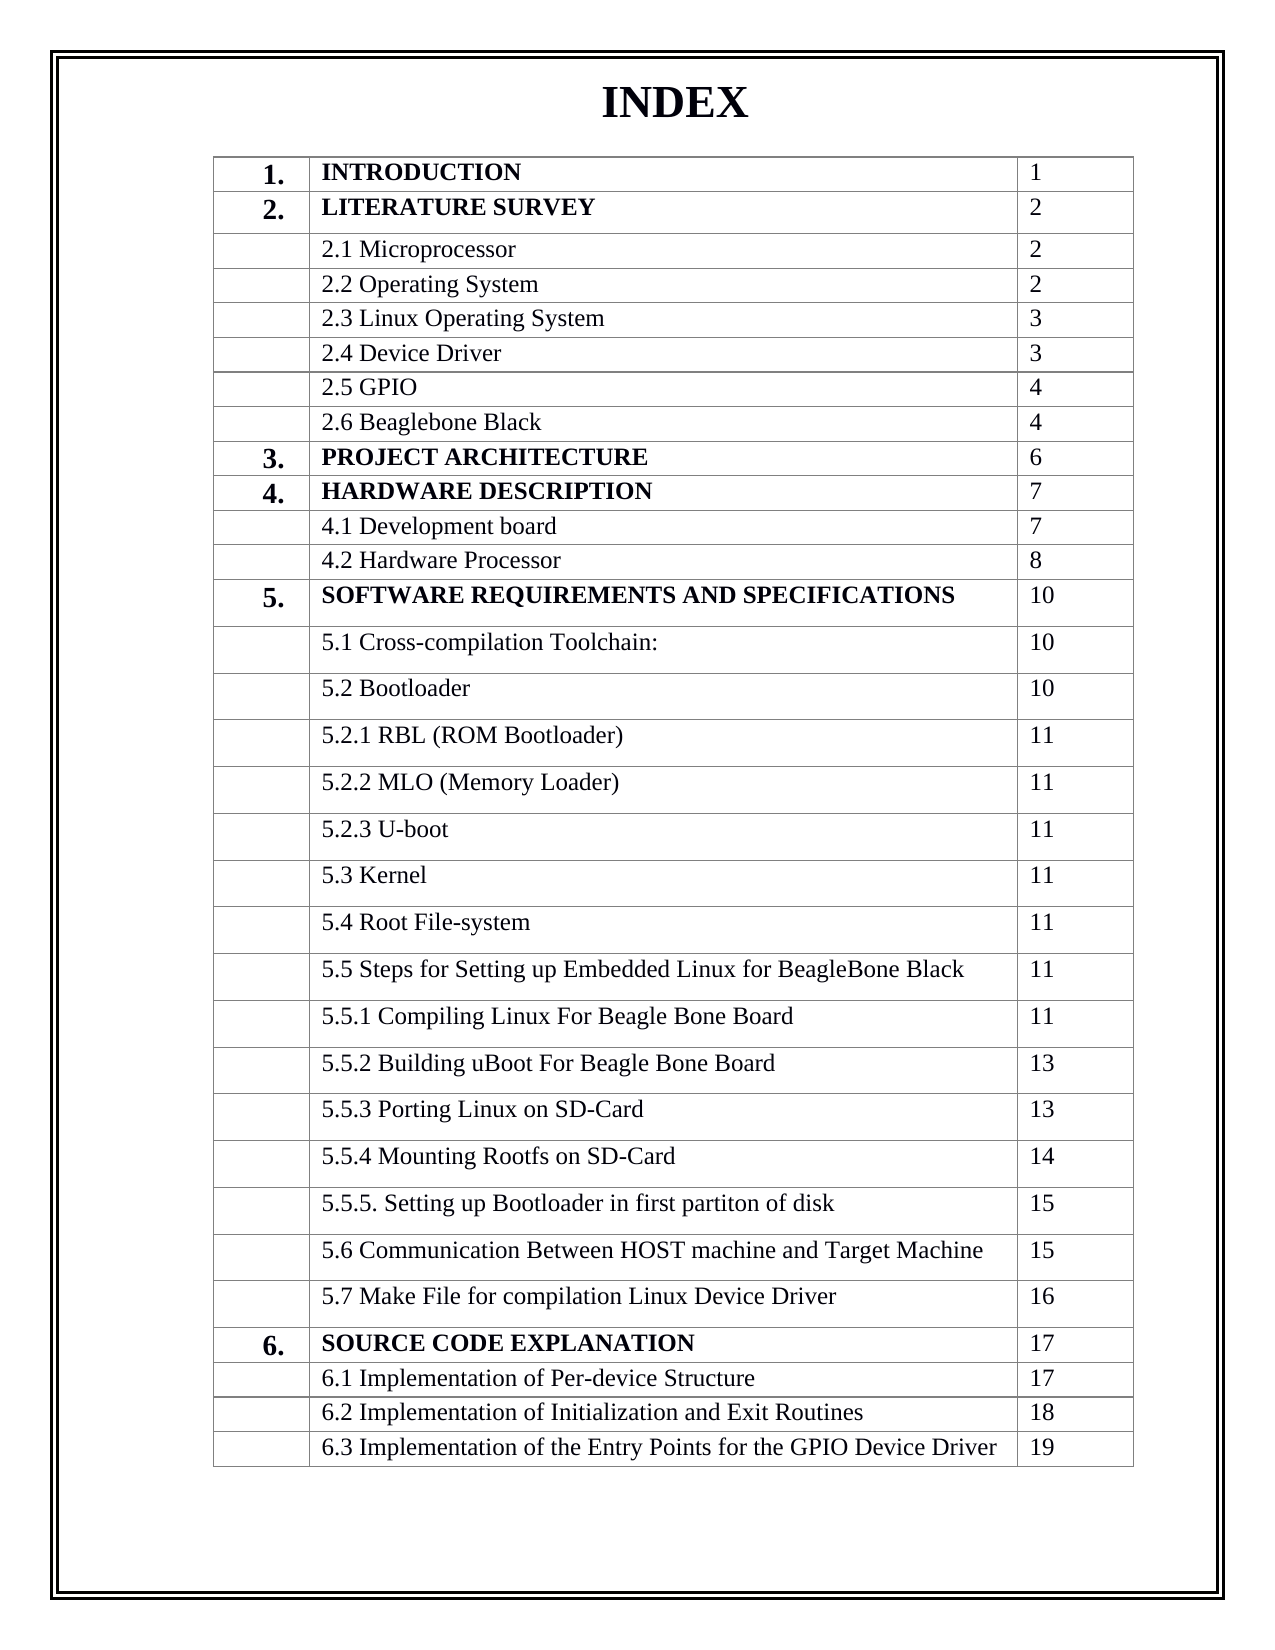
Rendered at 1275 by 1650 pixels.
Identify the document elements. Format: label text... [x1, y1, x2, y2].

table_cell 5. [214, 580, 309, 626]
table_cell [214, 720, 309, 766]
table_cell 11 [1018, 954, 1133, 1000]
table_cell 17 [1018, 1363, 1133, 1396]
table_cell 10 [1018, 627, 1133, 672]
table_cell 17 [1018, 1328, 1133, 1362]
table_cell 6 [1018, 442, 1133, 475]
table_cell [214, 407, 309, 441]
table_cell 5.7 Make File for compilation Linux Device Driver [310, 1281, 1017, 1327]
table_cell 5.5.1 Compiling Linux For Beagle Bone Board [310, 1001, 1017, 1047]
table_cell [214, 1188, 309, 1234]
table_cell [214, 373, 309, 406]
table_cell 5.1 Cross-compilation Toolchain: [310, 627, 1017, 672]
text INDEX [225, 75, 1125, 128]
table_cell 3 [1018, 303, 1133, 337]
table_cell SOFTWARE REQUIREMENTS AND SPECIFICATIONS [310, 580, 1017, 626]
table_cell 5.5.3 Porting Linux on SD-Card [310, 1094, 1017, 1140]
table_cell 6. [214, 1328, 309, 1362]
table_cell LITERATURE SURVEY [310, 192, 1017, 233]
table_cell 7 [1018, 511, 1133, 544]
table_header 1 [1018, 158, 1133, 191]
table_cell 11 [1018, 861, 1133, 906]
table_cell 2 [1018, 234, 1133, 268]
table_cell 6.3 Implementation of the Entry Points for the GPIO Device Driver [310, 1432, 1017, 1466]
table_cell 5.2.3 U-boot [310, 814, 1017, 859]
table_cell 3. [214, 442, 309, 475]
table_header 1. [214, 158, 309, 191]
table_cell 5.2.1 RBL (ROM Bootloader) [310, 720, 1017, 766]
table_cell 5.2.2 MLO (Memory Loader) [310, 767, 1017, 813]
table_cell 3 [1018, 338, 1133, 371]
table_cell 7 [1018, 476, 1133, 510]
table_cell 5.5.5. Setting up Bootloader in first partiton of disk [310, 1188, 1017, 1234]
table_cell 4.1 Development board [310, 511, 1017, 544]
table_cell [214, 1001, 309, 1047]
table_cell 4 [1018, 373, 1133, 406]
table_cell 11 [1018, 907, 1133, 953]
table_cell [214, 907, 309, 953]
table_cell [214, 1363, 309, 1396]
table_cell 4 [1018, 407, 1133, 441]
table_cell HARDWARE DESCRIPTION [310, 476, 1017, 510]
table_cell 11 [1018, 1001, 1133, 1047]
table_cell 2.6 Beaglebone Black [310, 407, 1017, 441]
table_cell 15 [1018, 1235, 1133, 1280]
table_cell [214, 627, 309, 672]
table_cell 18 [1018, 1398, 1133, 1431]
table_cell 6.2 Implementation of Initialization and Exit Routines [310, 1398, 1017, 1431]
table_header INTRODUCTION [310, 158, 1017, 191]
table_cell [214, 954, 309, 1000]
table_cell 11 [1018, 767, 1133, 813]
table_cell 5.5.4 Mounting Rootfs on SD-Card [310, 1141, 1017, 1187]
table_cell [214, 861, 309, 906]
table_cell 2 [1018, 269, 1133, 302]
table_cell 5.3 Kernel [310, 861, 1017, 906]
table_cell 2.1 Microprocessor [310, 234, 1017, 268]
table_cell [214, 1048, 309, 1093]
table_cell PROJECT ARCHITECTURE [310, 442, 1017, 475]
table_cell 16 [1018, 1281, 1133, 1327]
table_cell [214, 1141, 309, 1187]
table_cell [214, 338, 309, 371]
table_cell 5.5 Steps for Setting up Embedded Linux for BeagleBone Black [310, 954, 1017, 1000]
table_cell 6.1 Implementation of Per-device Structure [310, 1363, 1017, 1396]
table_cell [214, 1235, 309, 1280]
table_cell 19 [1018, 1432, 1133, 1466]
table_cell [214, 767, 309, 813]
table_cell [214, 303, 309, 337]
table_cell [214, 674, 309, 719]
table_cell [214, 1094, 309, 1140]
table_cell 11 [1018, 814, 1133, 859]
table_cell SOURCE CODE EXPLANATION [310, 1328, 1017, 1362]
table_cell 2.5 GPIO [310, 373, 1017, 406]
table_cell [214, 234, 309, 268]
table_cell [214, 545, 309, 579]
table_cell 5.5.2 Building uBoot For Beagle Bone Board [310, 1048, 1017, 1093]
table_cell 2. [214, 192, 309, 233]
table_cell 2.2 Operating System [310, 269, 1017, 302]
table_cell [214, 1398, 309, 1431]
table_cell [214, 814, 309, 859]
table_cell 10 [1018, 580, 1133, 626]
table_cell 2.3 Linux Operating System [310, 303, 1017, 337]
table_cell [214, 511, 309, 544]
table_cell [214, 269, 309, 302]
table_cell 5.6 Communication Between HOST machine and Target Machine [310, 1235, 1017, 1280]
table_cell 8 [1018, 545, 1133, 579]
table_cell 5.4 Root File-system [310, 907, 1017, 953]
table_cell 13 [1018, 1048, 1133, 1093]
table_cell 10 [1018, 674, 1133, 719]
table_cell 14 [1018, 1141, 1133, 1187]
table_cell [214, 1432, 309, 1466]
table_cell 11 [1018, 720, 1133, 766]
table_cell 15 [1018, 1188, 1133, 1234]
table_cell 13 [1018, 1094, 1133, 1140]
table_cell 5.2 Bootloader [310, 674, 1017, 719]
table_cell 4.2 Hardware Processor [310, 545, 1017, 579]
table_cell 2 [1018, 192, 1133, 233]
table_cell 2.4 Device Driver [310, 338, 1017, 371]
table_cell [214, 1281, 309, 1327]
table_cell 4. [214, 476, 309, 510]
